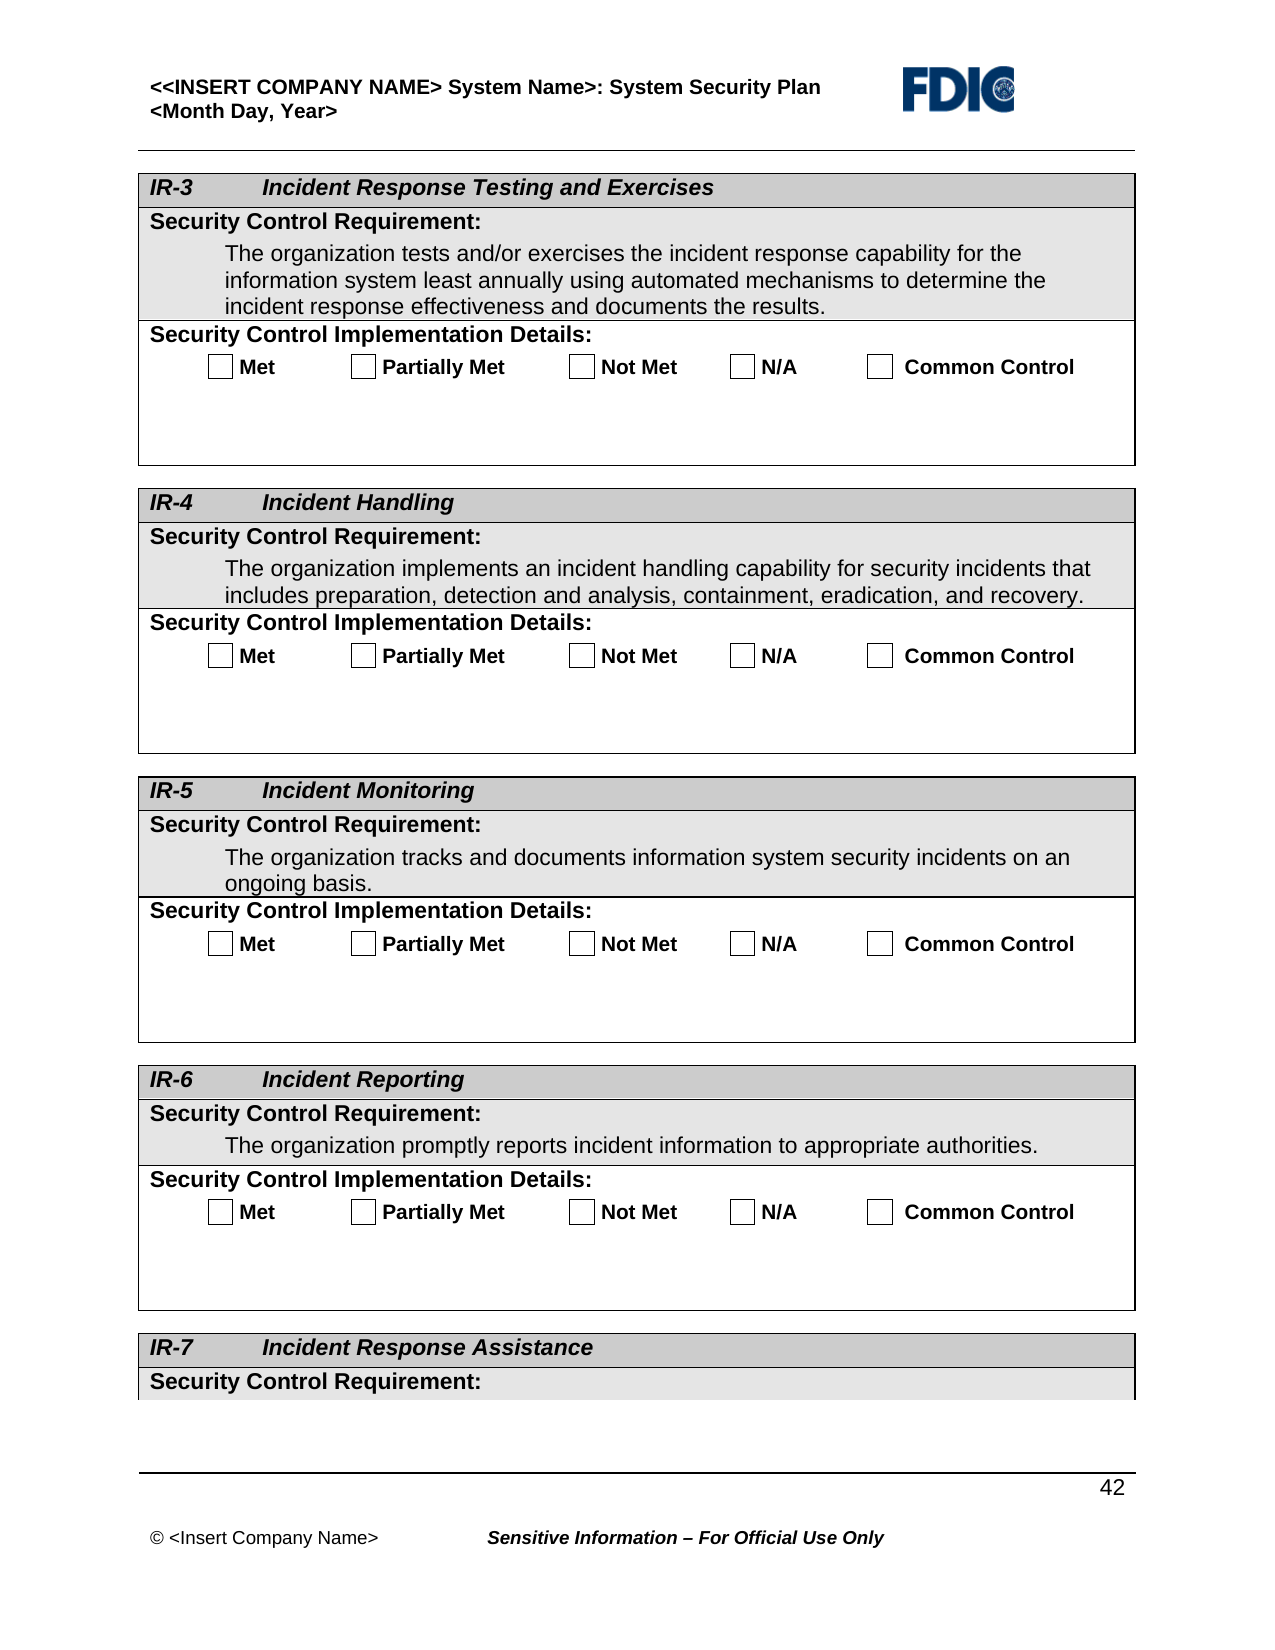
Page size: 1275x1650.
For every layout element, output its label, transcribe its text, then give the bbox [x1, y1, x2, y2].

table_cell Security Control Implementation Details: Met Partially Met Not Met N/A Common Control [139, 321, 1134, 386]
table_cell Security Control Implementation Details: Met Partially Met Not Met N/A Common Control [139, 898, 1134, 963]
table_cell [138, 1043, 1135, 1065]
table_cell Security Control Requirement: [139, 208, 1134, 240]
table_cell The organization tests and/or exercises the incident response capability for the information system least annually using automated mechanisms to determine the incident response effectiveness and documents the results. [139, 240, 1134, 319]
table_cell Security Control Implementation Details: Met Partially Met Not Met N/A Common Control [139, 1166, 1134, 1231]
table_cell IR-3 Incident Response Testing and Exercises [139, 174, 1134, 207]
table_cell IR-4 Incident Handling [139, 489, 1134, 522]
table_cell [138, 466, 1135, 488]
table_cell Security Control Requirement: [139, 811, 1134, 844]
table_cell The organization implements an incident handling capability for security incidents that includes preparation, detection and analysis, containment, eradication, and recovery. [139, 555, 1134, 608]
table_cell [139, 674, 1134, 753]
table_cell IR-5 Incident Monitoring [139, 778, 1134, 810]
table_cell IR-7 Incident Response Assistance [139, 1334, 1134, 1367]
table_cell [138, 1311, 1135, 1333]
table_cell Security Control Requirement: [139, 1368, 1134, 1400]
table_cell The organization promptly reports incident information to appropriate authorities. [139, 1132, 1134, 1165]
table_cell [139, 963, 1134, 1042]
table_cell The organization tracks and documents information system security incidents on an ongoing basis. [139, 844, 1134, 896]
table_cell [138, 754, 1135, 776]
picture [899, 60, 1021, 120]
table_cell IR-6 Incident Reporting [139, 1066, 1134, 1098]
table_cell Security Control Requirement: [139, 523, 1134, 555]
table_cell [139, 1231, 1134, 1310]
table_cell Security Control Implementation Details: Met Partially Met Not Met N/A Common Control [139, 609, 1134, 674]
table_cell Security Control Requirement: [139, 1100, 1134, 1132]
table_cell [138, 151, 1135, 173]
table_cell [139, 386, 1134, 465]
